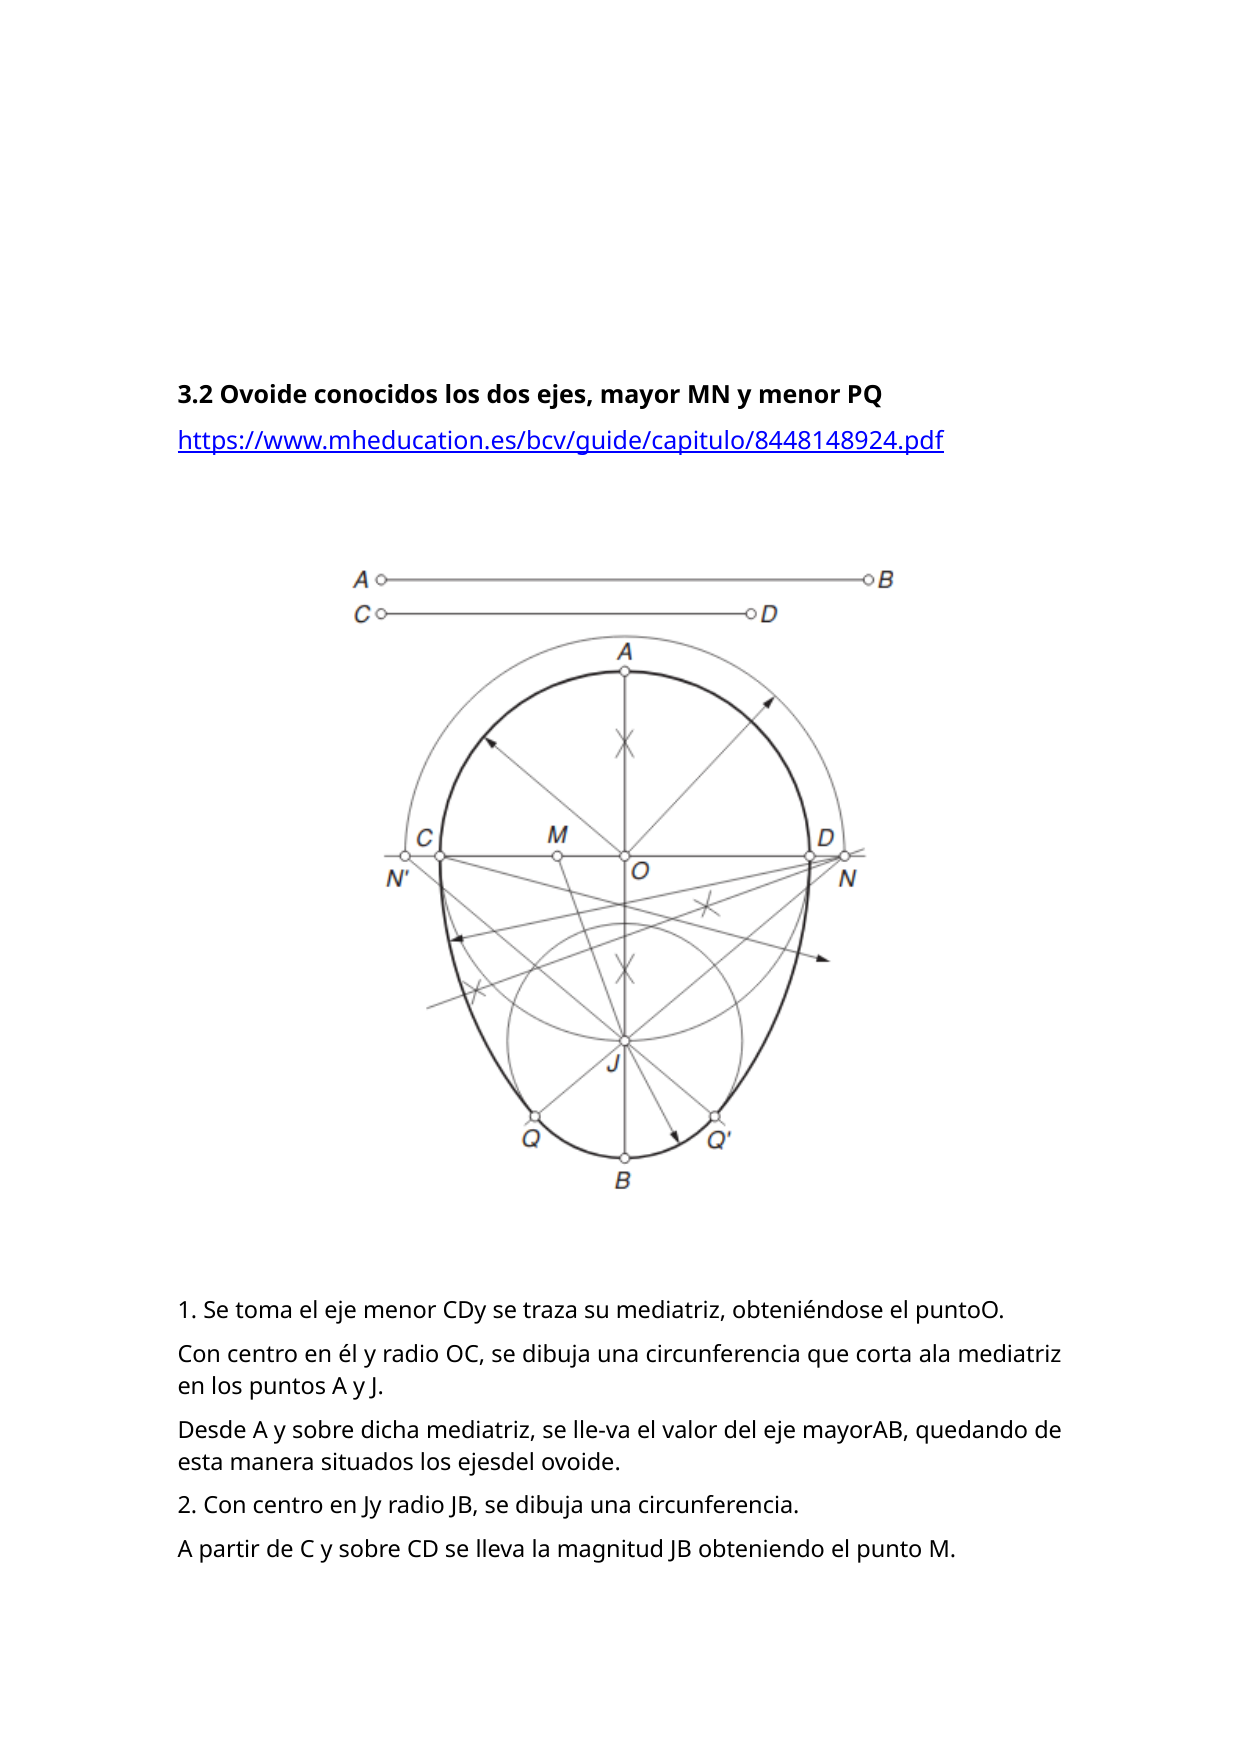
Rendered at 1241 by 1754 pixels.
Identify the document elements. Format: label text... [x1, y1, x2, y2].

picture [317, 560, 923, 1200]
text 2. Con centro en Jy radio JB, se dibuja una circunferencia. [177, 1489, 1063, 1521]
text Con centro en él y radio OC, se dibuja una circunferencia que corta ala mediatriz en los puntos A y J. [177, 1337, 1063, 1401]
text A partir de C y sobre CD se lleva la magnitud JB obteniendo el punto M. [177, 1532, 1063, 1564]
text Desde A y sobre dicha mediatriz, se lle-va el valor del eje mayorAB, quedando de esta manera situados los ejesdel ovoide. [177, 1413, 1063, 1477]
text 1. Se toma el eje menor CDy se traza su mediatriz, obteniéndose el puntoO. [177, 1293, 1063, 1325]
text https://www.mheducation.es/bcv/guide/capitulo/8448148924.pdf [177, 423, 1063, 457]
subtitle Ovoide conocidos los dos ejes, mayor MN y menor PQ [177, 377, 1063, 411]
